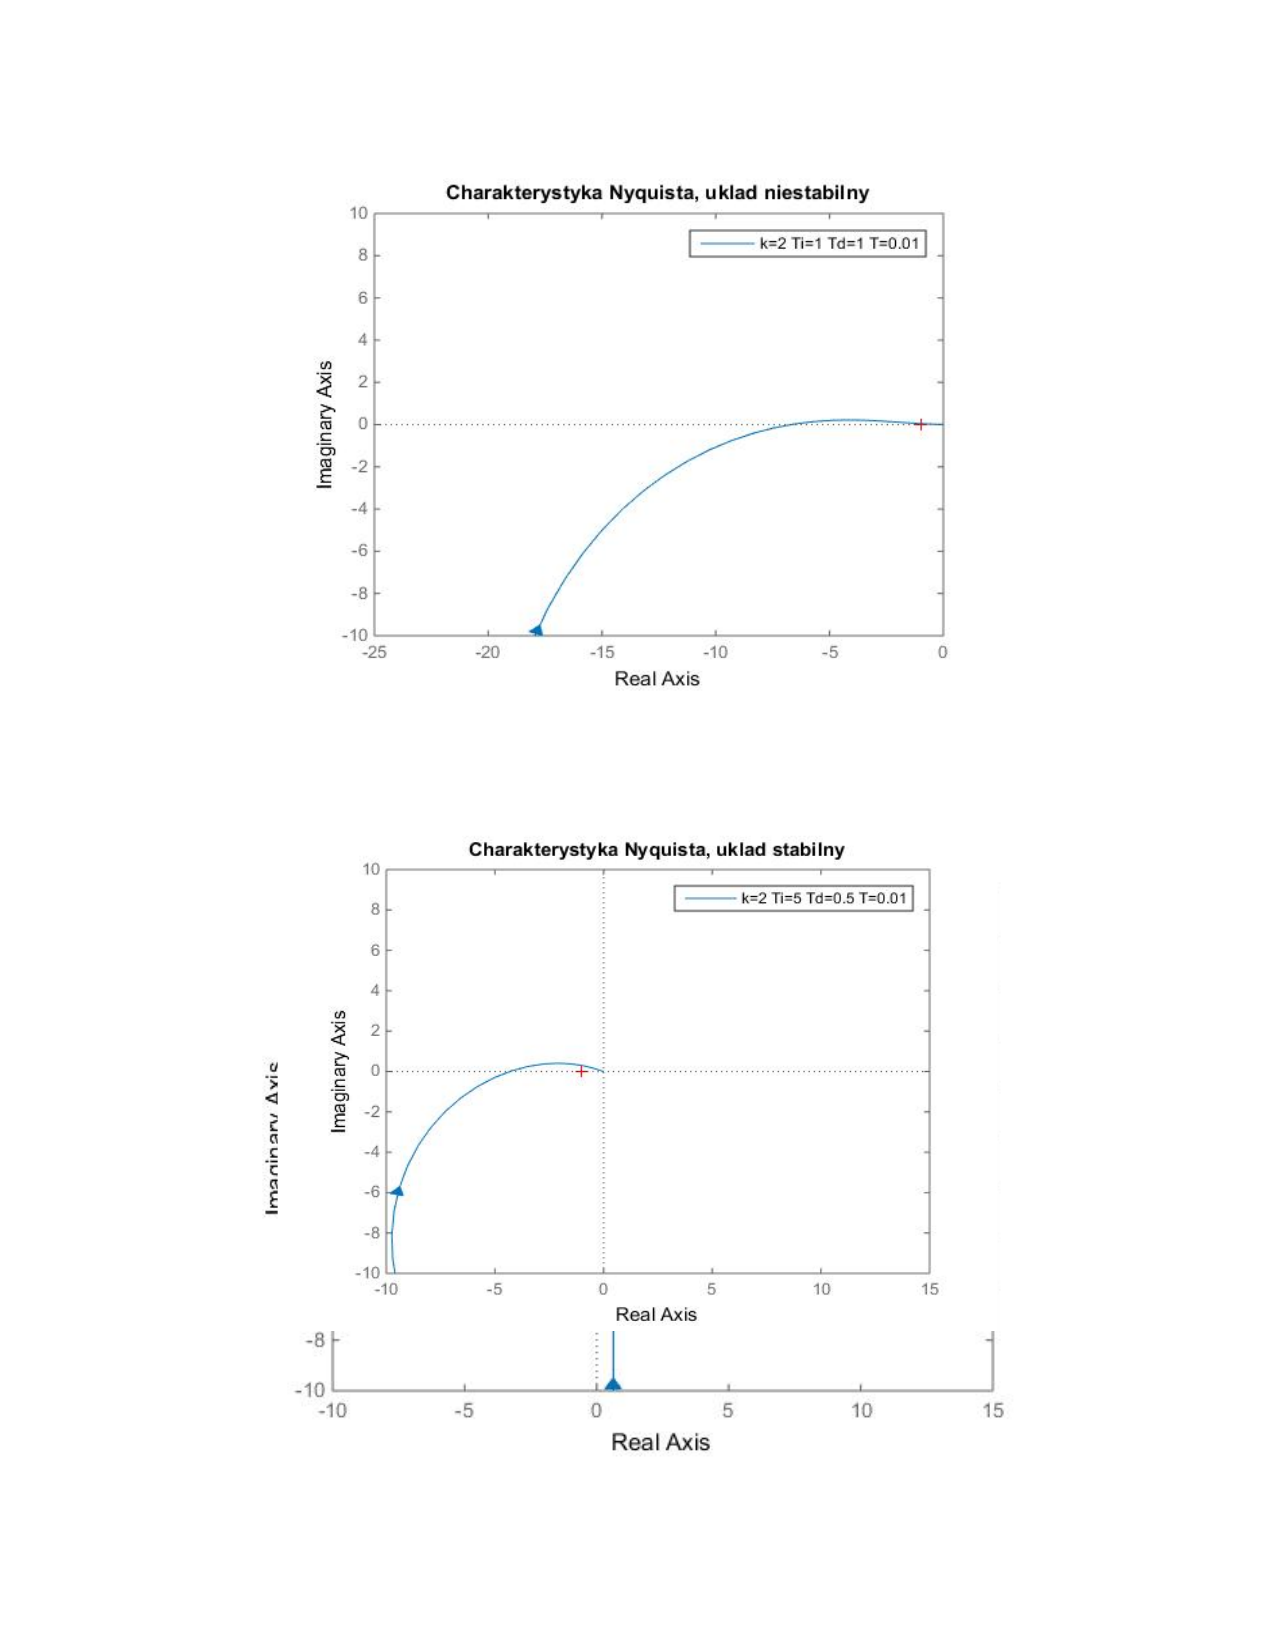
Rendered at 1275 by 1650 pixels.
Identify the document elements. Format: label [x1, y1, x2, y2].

picture [260, 147, 1015, 696]
picture [200, 806, 1075, 1463]
